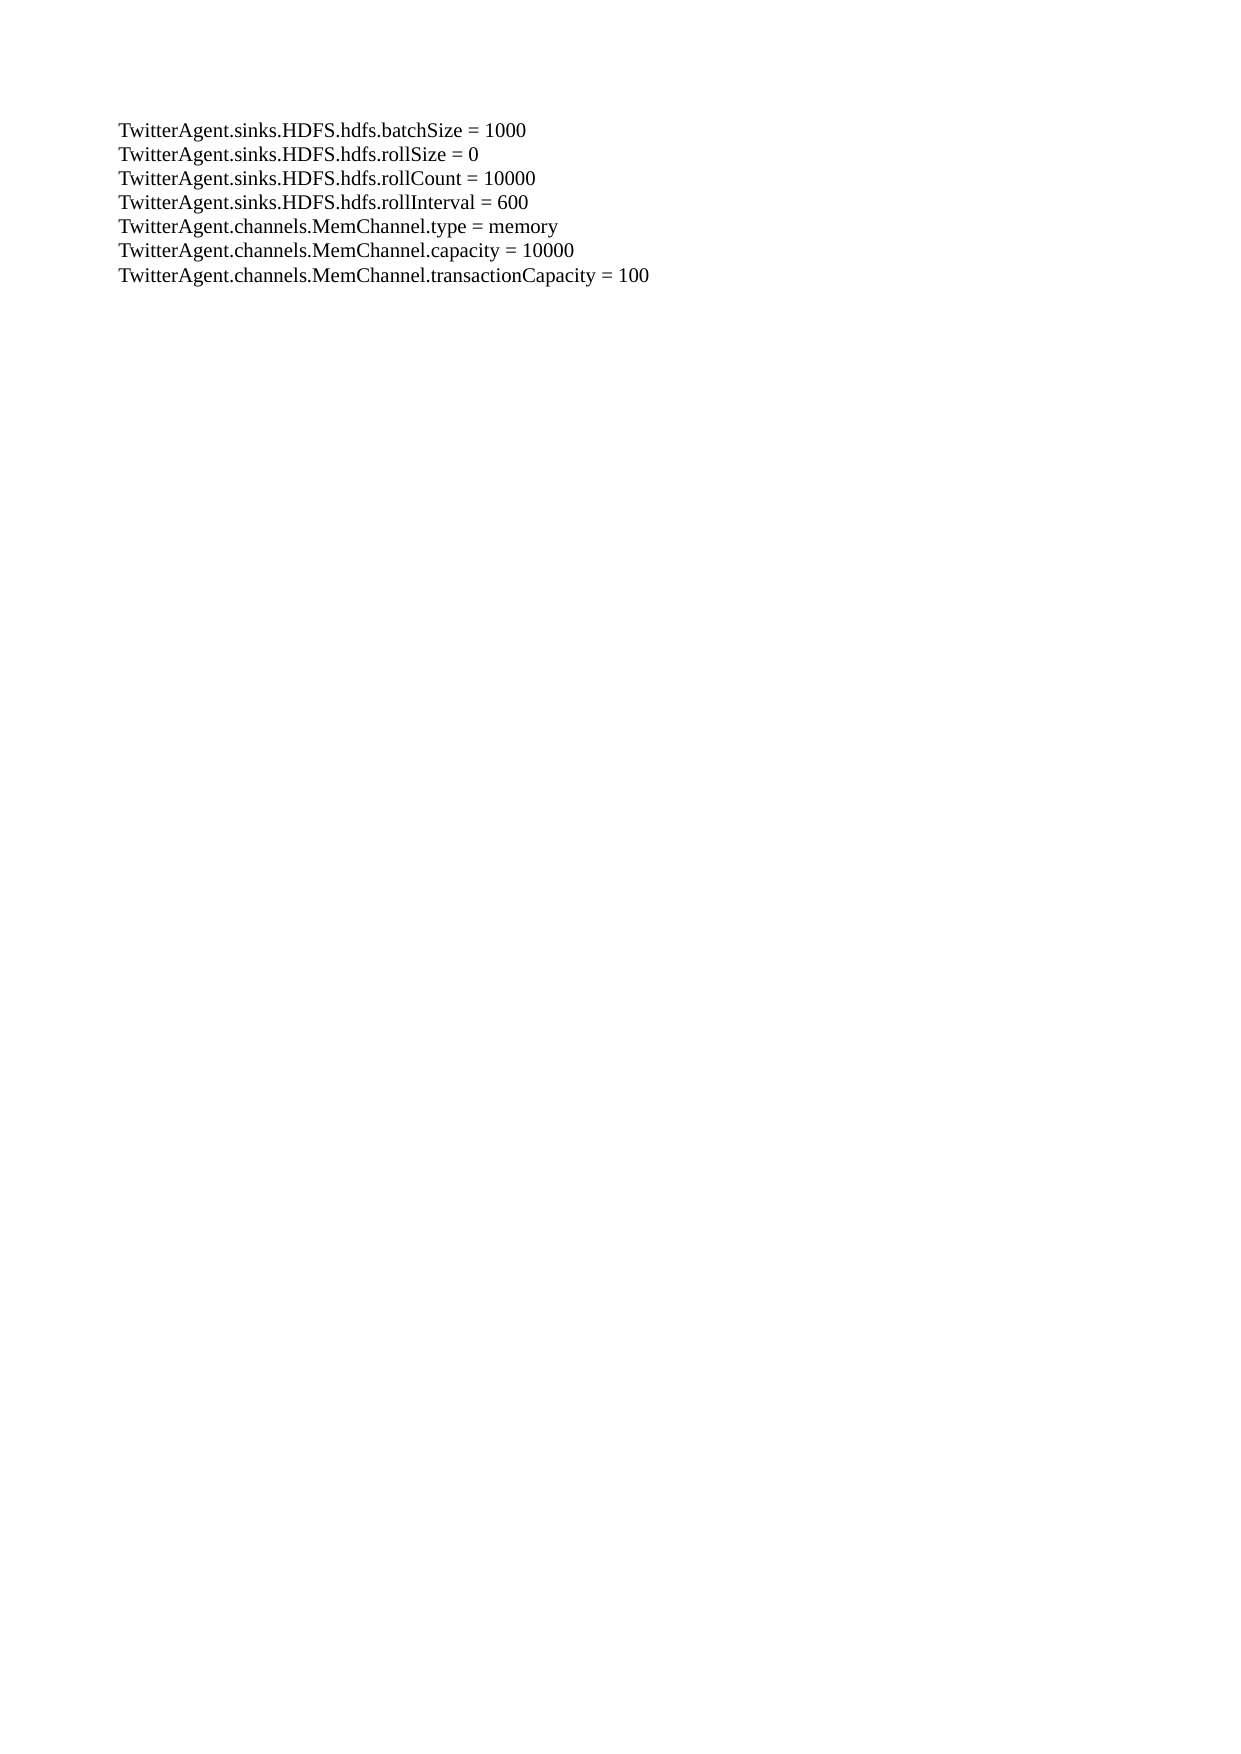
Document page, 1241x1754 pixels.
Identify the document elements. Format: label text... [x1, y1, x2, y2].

text TwitterAgent.channels.MemChannel.transactionCapacity = 100 [118, 262, 1122, 287]
text TwitterAgent.sinks.HDFS.hdfs.rollCount = 10000 [118, 166, 1122, 190]
text TwitterAgent.sinks.HDFS.hdfs.batchSize = 1000 [118, 118, 1122, 142]
text TwitterAgent.channels.MemChannel.type = memory [118, 214, 1122, 238]
text TwitterAgent.channels.MemChannel.capacity = 10000 [118, 238, 1122, 262]
text TwitterAgent.sinks.HDFS.hdfs.rollInterval = 600 [118, 190, 1122, 214]
text TwitterAgent.sinks.HDFS.hdfs.rollSize = 0 [118, 142, 1122, 166]
